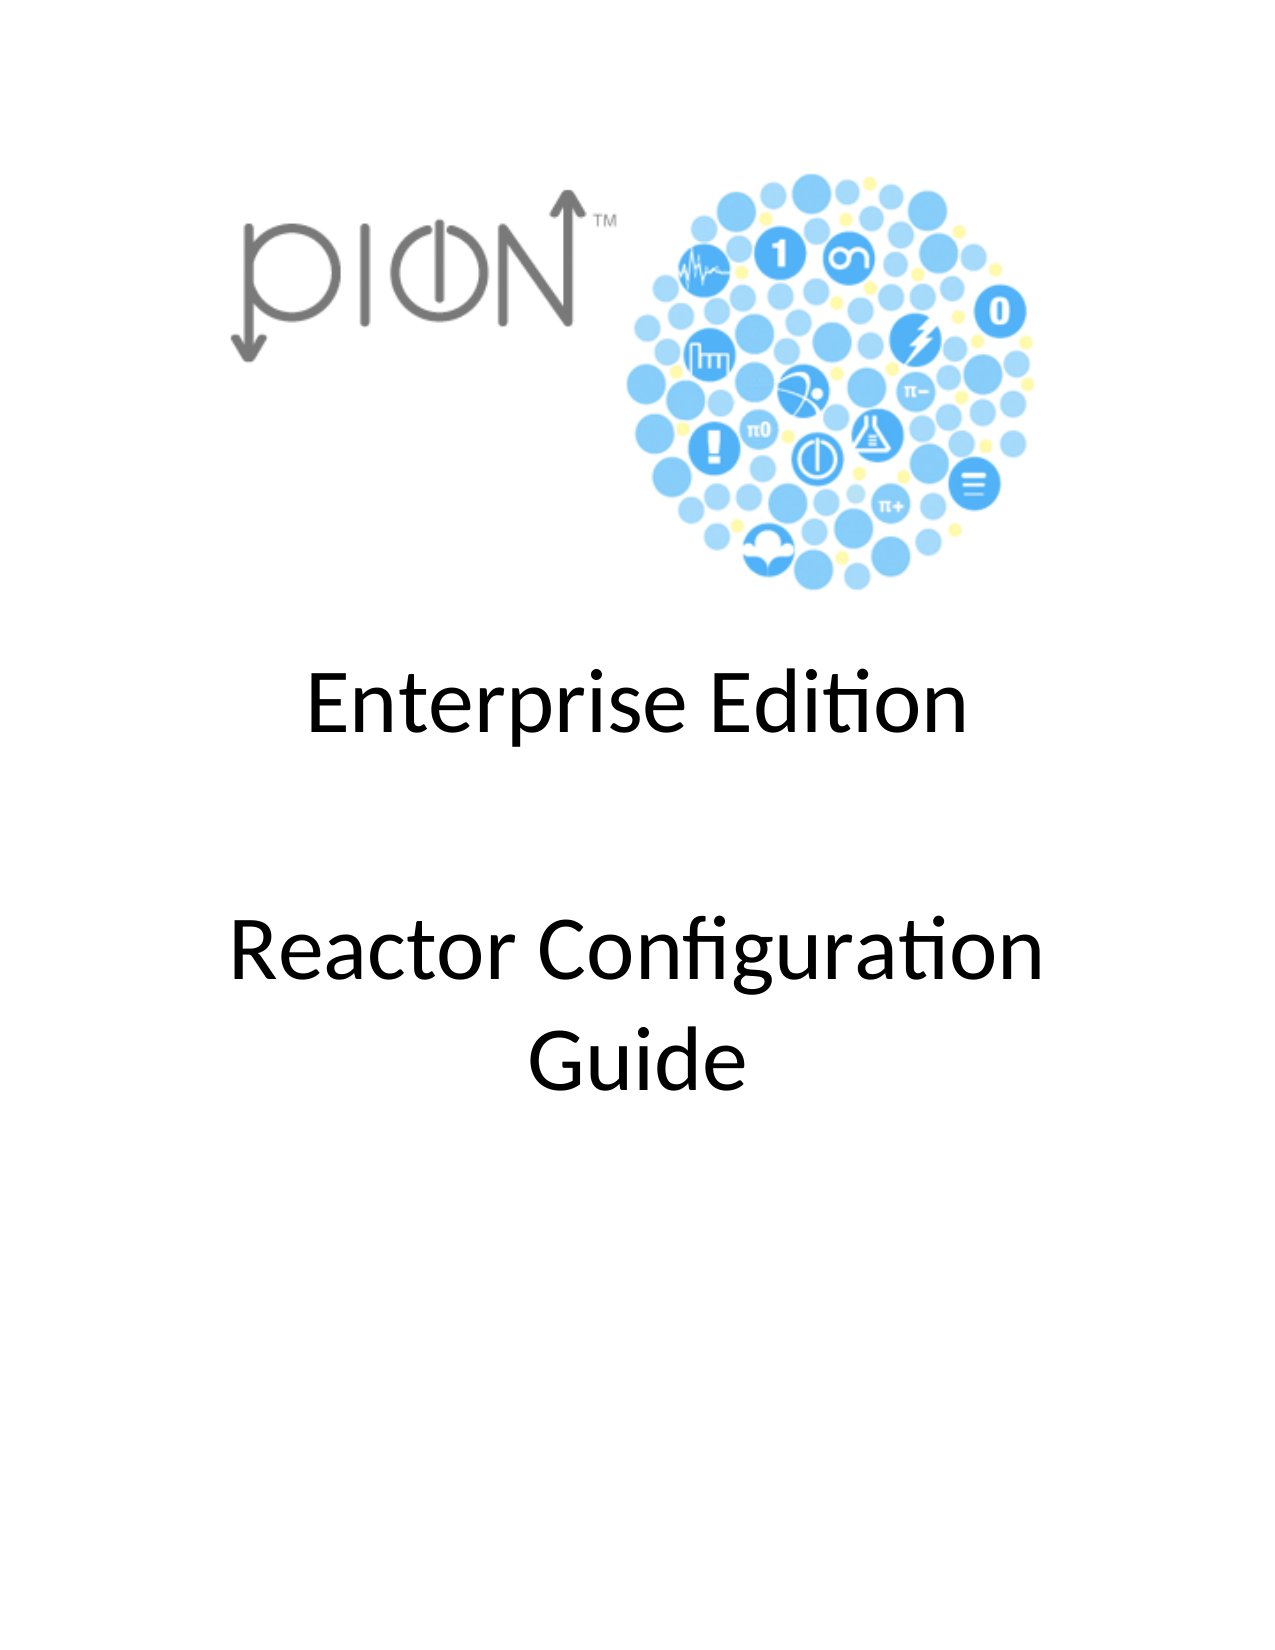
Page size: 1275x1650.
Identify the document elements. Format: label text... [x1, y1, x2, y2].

title Reactor Configuration Guide [150, 891, 1125, 1113]
picture [196, 171, 1034, 597]
title Enterprise Edition [150, 643, 1125, 755]
